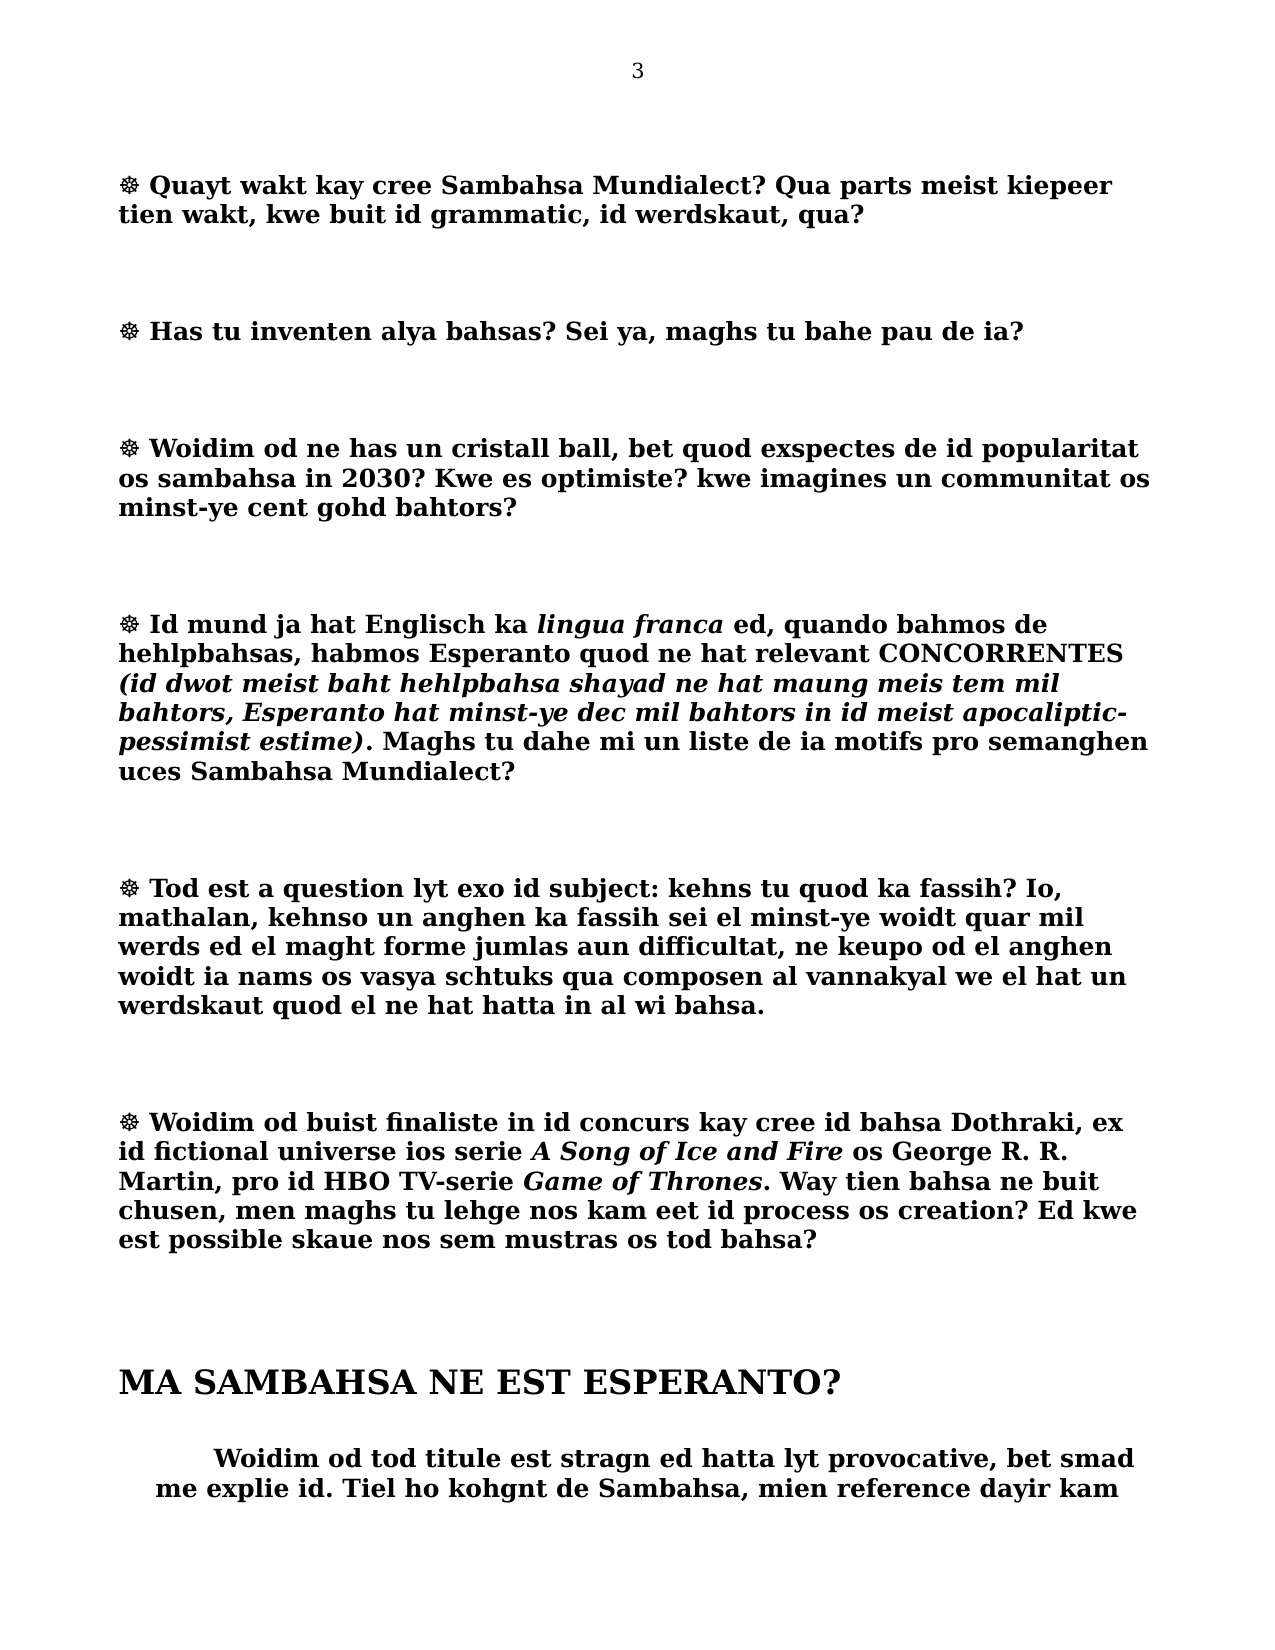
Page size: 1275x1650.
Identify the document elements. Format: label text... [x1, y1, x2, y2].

text Woidim od tod titule est stragn ed hatta lyt provocative, bet smad me explie id. Tiel ho kohgnt de Sambahsa, mien reference dayir kam [118, 1444, 1157, 1503]
text ☸ Quayt wakt kay cree Sambahsa Mundialect? Qua parts meist kiepeer tien wakt, kwe buit id grammatic, id werdskaut, qua? [118, 171, 1157, 230]
text ☸ Tod est a question lyt exo id subject: kehns tu quod ka fassih? Io, mathalan, kehnso un anghen ka fassih sei el minst-ye woidt quar mil werds ed el maght forme jumlas aun difficultat, ne keupo od el anghen woidt ia nams os vasya schtuks qua composen al vannakyal we el hat un werdskaut quod el ne hat hatta in al wi bahsa. [118, 874, 1157, 1021]
text ☸ Woidim od ne has un cristall ball, bet quod exspectes de id popularitat os sambahsa in 2030? Kwe es optimiste? kwe imagines un communitat os minst-ye cent gohd bahtors? [118, 434, 1157, 522]
text ☸ Woidim od buist finaliste in id concurs kay cree id bahsa Dothraki, ex id fictional universe ios serie A Song of Ice and Fire os George R. R. Martin, pro id HBO TV-serie Game of Thrones. Way tien bahsa ne buit chusen, men maghs tu lehge nos kam eet id process os creation? Ed kwe est possible skaue nos sem mustras os tod bahsa? [118, 1108, 1157, 1255]
subtitle MA SAMBAHSA NE EST ESPERANTO? [118, 1363, 1157, 1403]
text ☸ Has tu inventen alya bahsas? Sei ya, maghs tu bahe pau de ia? [118, 317, 1157, 347]
text ☸ Id mund ja hat Englisch ka lingua franca ed, quando bahmos de hehlpbahsas, habmos Esperanto quod ne hat relevant CONCORRENTES (id dwot meist baht hehlpbahsa shayad ne hat maung meis tem mil bahtors, Esperanto hat minst-ye dec mil bahtors in id meist apocaliptic-pessimist estime). Maghs tu dahe mi un liste de ia motifs pro semanghen uces Sambahsa Mundialect? [118, 610, 1157, 786]
